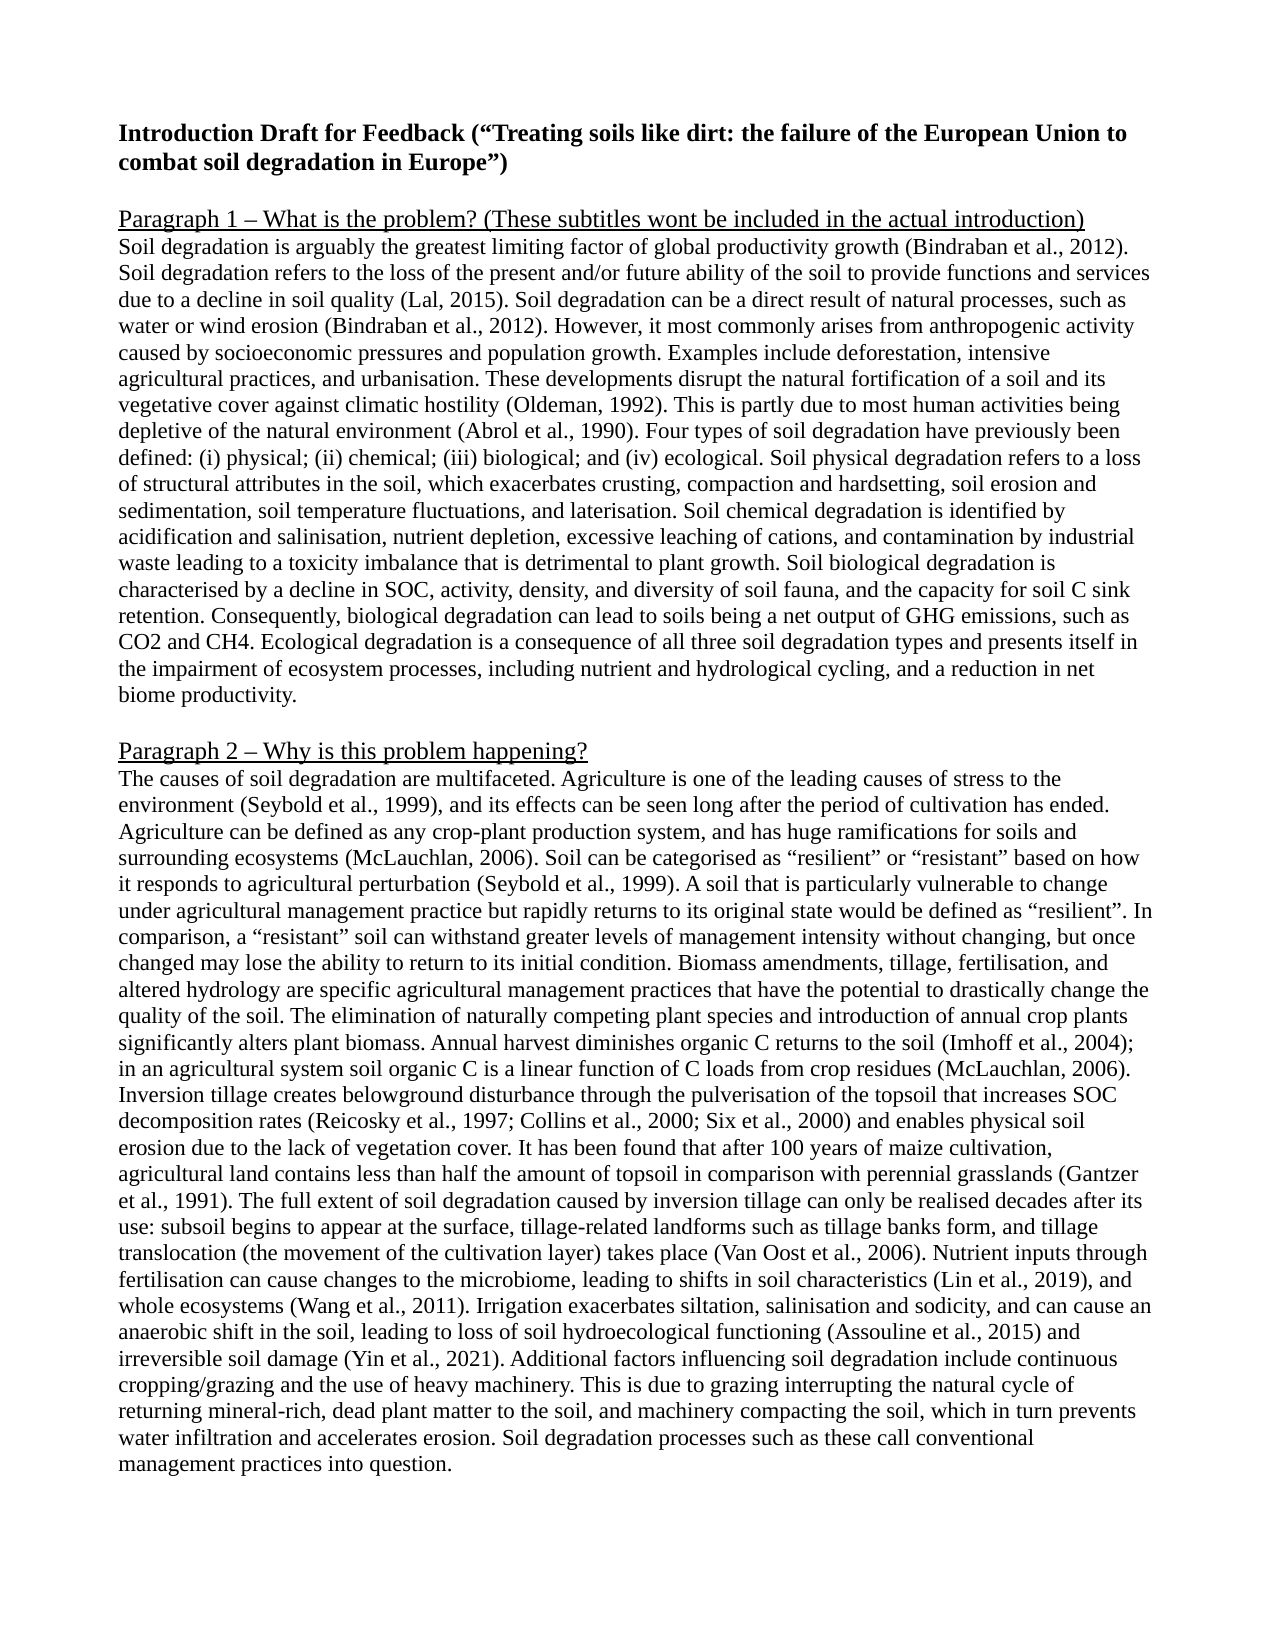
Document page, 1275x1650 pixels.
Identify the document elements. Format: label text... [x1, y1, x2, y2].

text Paragraph 1 – What is the problem? (These subtitles wont be included in the actual introduction) [118, 204, 1157, 233]
text Paragraph 2 – Why is this problem happening? [118, 736, 1157, 765]
text Introduction Draft for Feedback (“Treating soils like dirt: the failure of the European Union to combat soil degradation in Europe”) [118, 118, 1157, 176]
text The causes of soil degradation are multifaceted. Agriculture is one of the leading causes of stress to the environment (Seybold et al., 1999), and its effects can be seen long after the period of cultivation has ended. Agriculture can be defined as any crop-plant production system, and has huge ramifications for soils and surrounding ecosystems (McLauchlan, 2006). Soil can be categorised as “resilient” or “resistant” based on how it responds to agricultural perturbation (Seybold et al., 1999). A soil that is particularly vulnerable to change under agricultural management practice but rapidly returns to its original state would be defined as “resilient”. In comparison, a “resistant” soil can withstand greater levels of management intensity without changing, but once changed may lose the ability to return to its initial condition. Biomass amendments, tillage, fertilisation, and altered hydrology are specific agricultural management practices that have the potential to drastically change the quality of the soil. The elimination of naturally competing plant species and introduction of annual crop plants significantly alters plant biomass. Annual harvest diminishes organic C returns to the soil (Imhoff et al., 2004); in an agricultural system soil organic C is a linear function of C loads from crop residues (McLauchlan, 2006). Inversion tillage creates belowground disturbance through the pulverisation of the topsoil that increases SOC decomposition rates (Reicosky et al., 1997; Collins et al., 2000; Six et al., 2000) and enables physical soil erosion due to the lack of vegetation cover. It has been found that after 100 years of maize cultivation, agricultural land contains less than half the amount of topsoil in comparison with perennial grasslands (Gantzer et al., 1991). The full extent of soil degradation caused by inversion tillage can only be realised decades after its use: subsoil begins to appear at the surface, tillage-related landforms such as tillage banks form, and tillage translocation (the movement of the cultivation layer) takes place (Van Oost et al., 2006). Nutrient inputs through fertilisation can cause changes to the microbiome, leading to shifts in soil characteristics (Lin et al., 2019), and whole ecosystems (Wang et al., 2011). Irrigation exacerbates siltation, salinisation and sodicity, and can cause an anaerobic shift in the soil, leading to loss of soil hydroecological functioning (Assouline et al., 2015) and irreversible soil damage (Yin et al., 2021). Additional factors influencing soil degradation include continuous cropping/grazing and the use of heavy machinery. This is due to grazing interrupting the natural cycle of returning mineral-rich, dead plant matter to the soil, and machinery compacting the soil, which in turn prevents water infiltration and accelerates erosion. Soil degradation processes such as these call conventional management practices into question. [118, 765, 1157, 1477]
text Soil degradation is arguably the greatest limiting factor of global productivity growth (Bindraban et al., 2012). Soil degradation refers to the loss of the present and/or future ability of the soil to provide functions and services due to a decline in soil quality (Lal, 2015). Soil degradation can be a direct result of natural processes, such as water or wind erosion (Bindraban et al., 2012). However, it most commonly arises from anthropogenic activity caused by socioeconomic pressures and population growth. Examples include deforestation, intensive agricultural practices, and urbanisation. These developments disrupt the natural fortification of a soil and its vegetative cover against climatic hostility (Oldeman, 1992). This is partly due to most human activities being depletive of the natural environment (Abrol et al., 1990). Four types of soil degradation have previously been defined: (i) physical; (ii) chemical; (iii) biological; and (iv) ecological. Soil physical degradation refers to a loss of structural attributes in the soil, which exacerbates crusting, compaction and hardsetting, soil erosion and sedimentation, soil temperature fluctuations, and laterisation. Soil chemical degradation is identified by acidification and salinisation, nutrient depletion, excessive leaching of cations, and contamination by industrial waste leading to a toxicity imbalance that is detrimental to plant growth. Soil biological degradation is characterised by a decline in SOC, activity, density, and diversity of soil fauna, and the capacity for soil C sink retention. Consequently, biological degradation can lead to soils being a net output of GHG emissions, such as CO2 and CH4. Ecological degradation is a consequence of all three soil degradation types and presents itself in the impairment of ecosystem processes, including nutrient and hydrological cycling, and a reduction in net biome productivity. [118, 233, 1157, 707]
